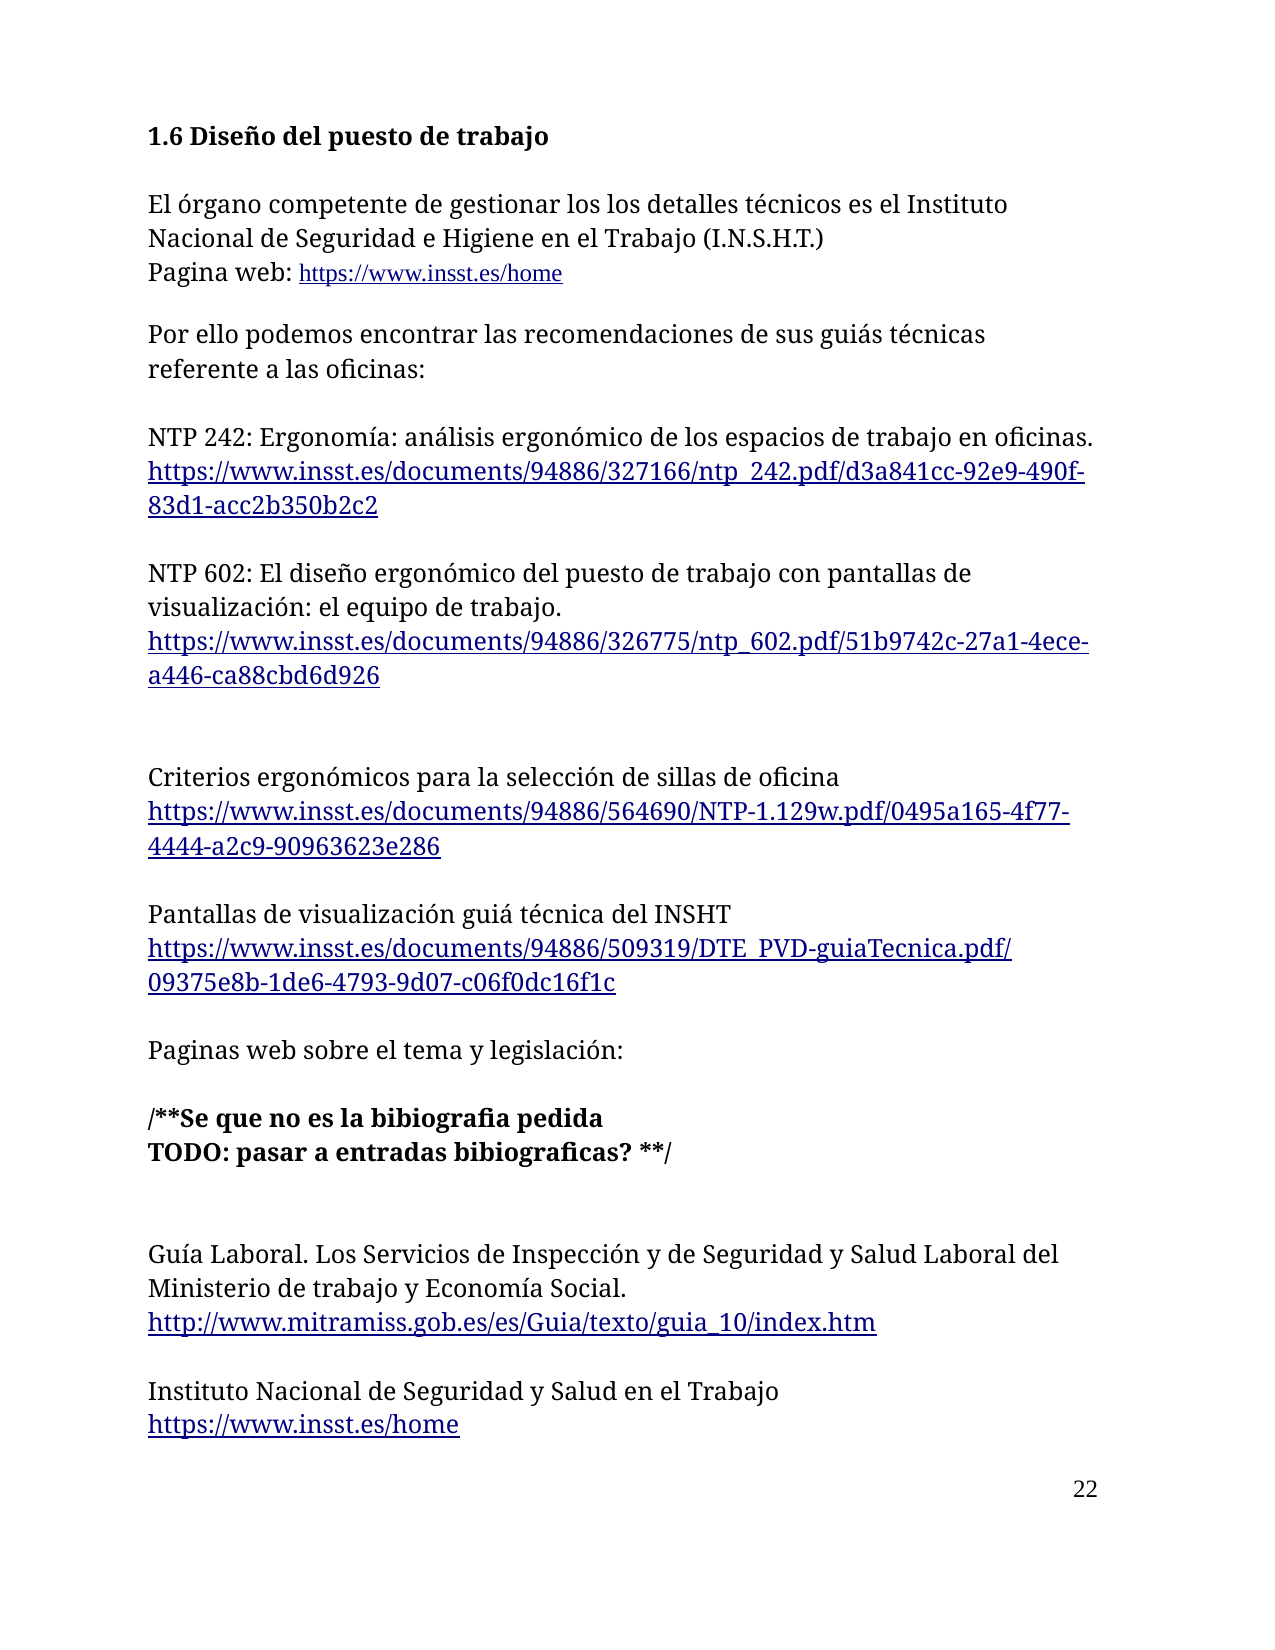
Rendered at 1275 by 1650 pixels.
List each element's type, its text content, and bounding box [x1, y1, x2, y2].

text Pagina web: https://www.insst.es/home [148, 254, 1098, 288]
text Por ello podemos encontrar las recomendaciones de sus guiás técnicas referente a las oficinas: [148, 317, 1098, 385]
text http://www.mitramiss.gob.es/es/Guia/texto/guia_10/index.htm [148, 1305, 1098, 1339]
text NTP 242: Ergonomía: análisis ergonómico de los espacios de trabajo en oficinas. [148, 419, 1098, 453]
text Paginas web sobre el tema y legislación: [148, 1032, 1098, 1067]
text /**Se que no es la bibiografia pedida [148, 1101, 1098, 1135]
text Guía Laboral. Los Servicios de Inspección y de Seguridad y Salud Laboral del Ministerio de trabajo y Economía Social. [148, 1237, 1098, 1305]
text Criterios ergonómicos para la selección de sillas de oficina [148, 760, 1098, 794]
text https://www.insst.es/documents/94886/564690/NTP-1.129w.pdf/0495a165-4f77-4444-a2c9-90963623e286 [148, 794, 1098, 862]
text NTP 602: El diseño ergonómico del puesto de trabajo con pantallas de visualización: el equipo de trabajo. [148, 556, 1098, 624]
text 1.6 Diseño del puesto de trabajo [148, 118, 1098, 152]
text https://www.insst.es/documents/94886/509319/DTE_PVD-guiaTecnica.pdf/09375e8b-1de6-4793-9d07-c06f0dc16f1c [148, 930, 1098, 998]
text https://www.insst.es/home [148, 1407, 1098, 1441]
text Instituto Nacional de Seguridad y Salud en el Trabajo [148, 1373, 1098, 1407]
text Pantallas de visualización guiá técnica del INSHT [148, 896, 1098, 930]
text TODO: pasar a entradas bibiograficas? **/ [148, 1135, 1098, 1169]
text https://www.insst.es/documents/94886/327166/ntp_242.pdf/d3a841cc-92e9-490f-83d1-acc2b350b2c2 [148, 453, 1098, 522]
text El órgano competente de gestionar los los detalles técnicos es el Instituto Nacional de Seguridad e Higiene en el Trabajo (I.N.S.H.T.) [148, 186, 1098, 254]
text https://www.insst.es/documents/94886/326775/ntp_602.pdf/51b9742c-27a1-4ece-a446-ca88cbd6d926 [148, 624, 1098, 692]
